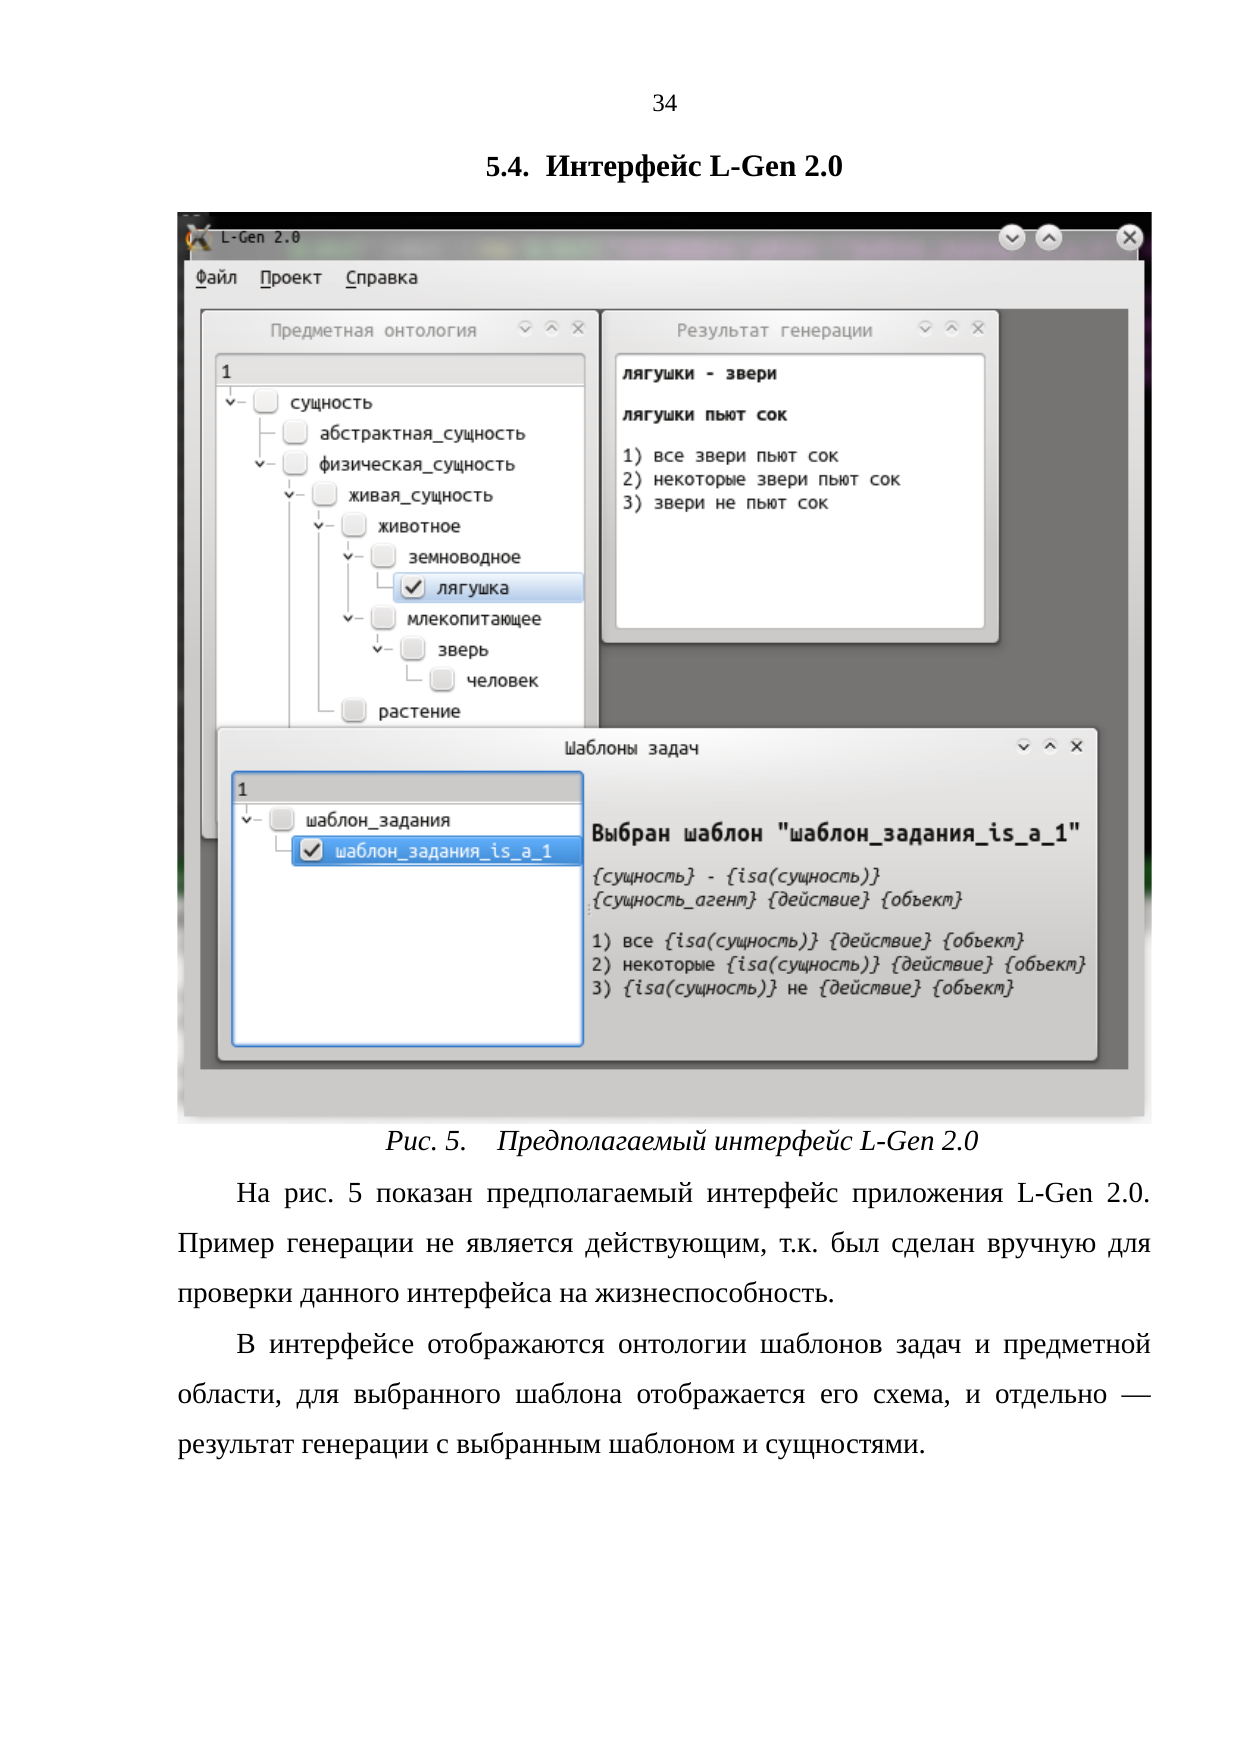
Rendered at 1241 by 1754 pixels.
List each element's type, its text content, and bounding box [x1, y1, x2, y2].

subtitle Интерфейс L-Gen 2.0 [177, 147, 1152, 183]
list Предполагаемый интерфейс L-Gen 2.0 [215, 1124, 1152, 1157]
text В интерфейсе отображаются онтологии шаблонов задач и предметной области, для выбранного шаблона отображается его схема, и отдельно — результат генерации с выбранным шаблоном и сущностями. [177, 1326, 1152, 1460]
text На рис. 5 показан предполагаемый интерфейс приложения L-Gen 2.0. Пример генерации не является действующим, т.к. был сделан вручную для проверки данного интерфейса на жизнеспособность. [177, 1175, 1152, 1309]
picture [177, 212, 1152, 1124]
